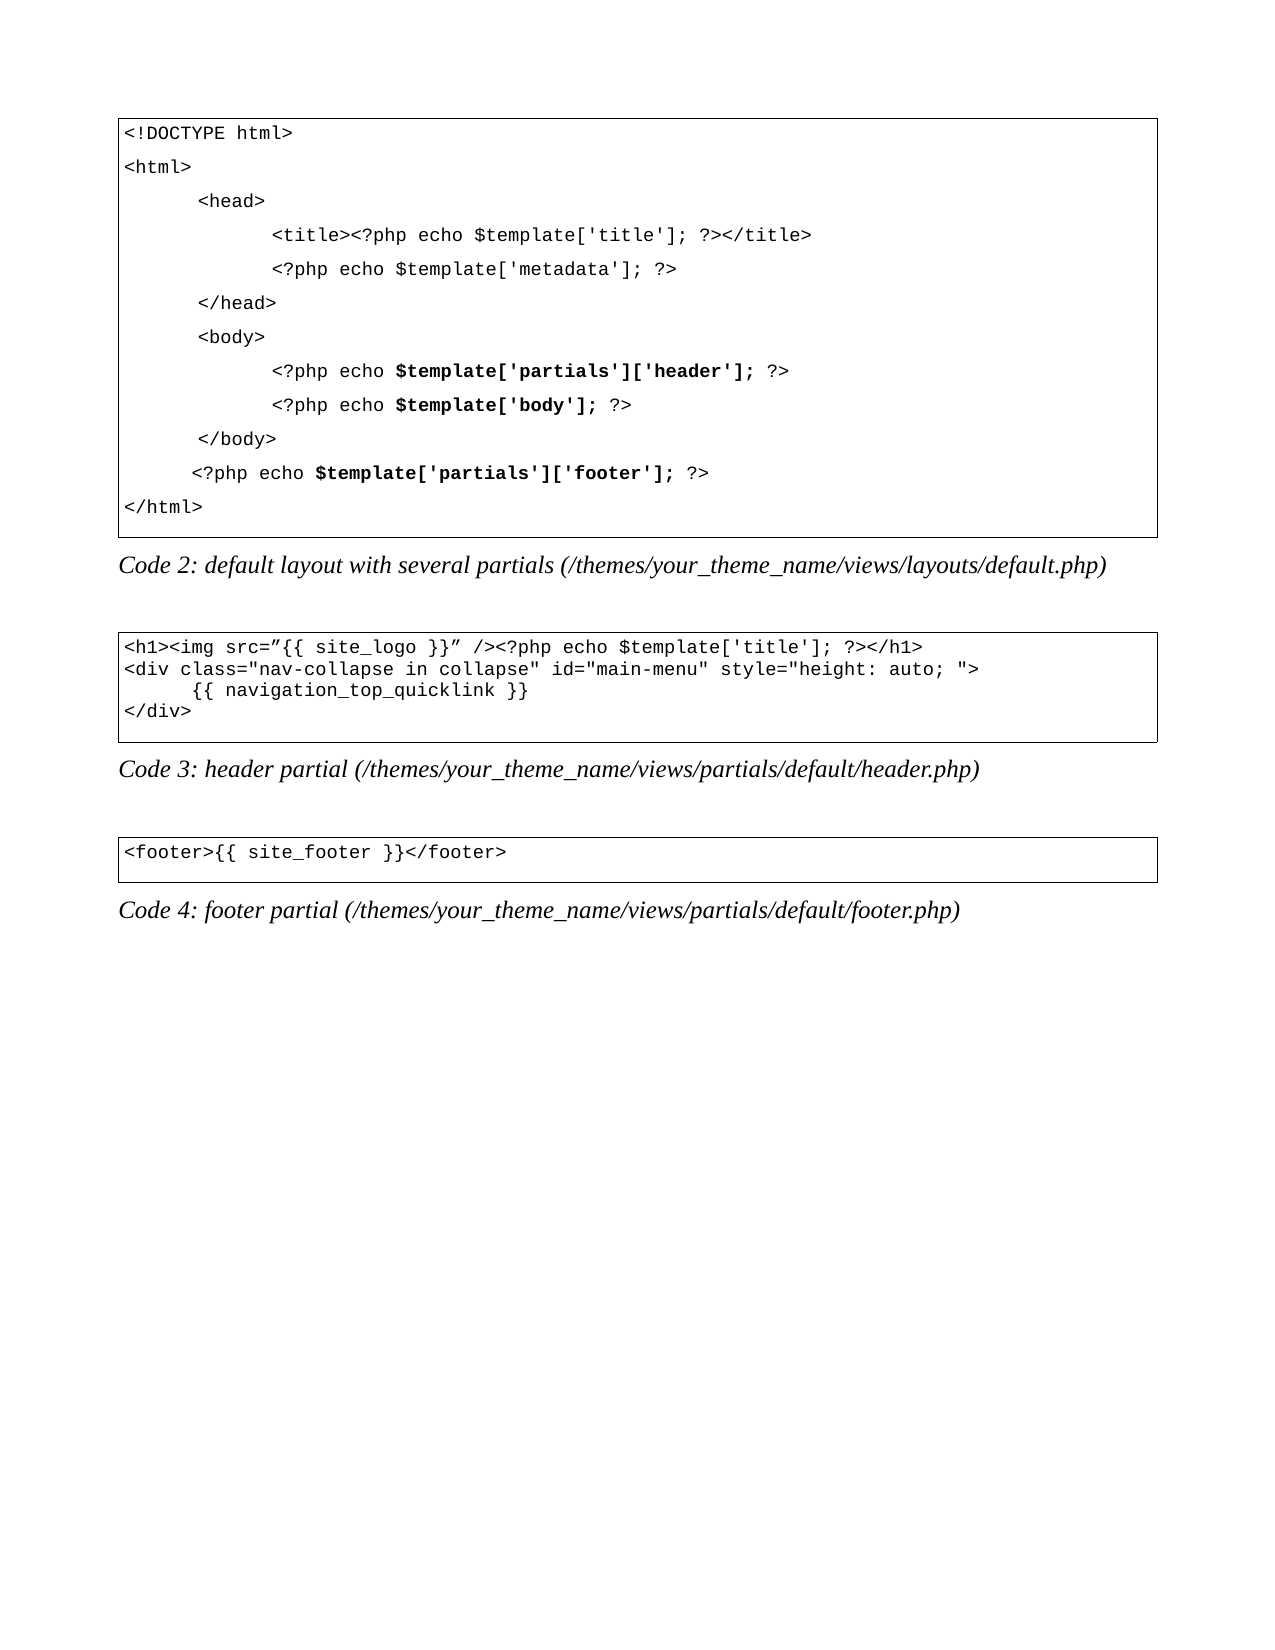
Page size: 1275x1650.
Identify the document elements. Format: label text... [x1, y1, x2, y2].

table_header <h1><img src=”{{ site_logo }}” /><?php echo $template['title']; ?></h1> <div class="nav-collapse in collapse" id="main-menu" style="height: auto; "> {{ navigation_top_quicklink }} </div> [119, 633, 1157, 742]
table_header <footer>{{ site_footer }}</footer> [119, 838, 1157, 882]
table_header <!DOCTYPE html> <html> <head> <title><?php echo $template['title']; ?></title> <?php echo $template['metadata']; ?> </head> <body> <?php echo $template['partials']['header']; ?> <?php echo $template['body']; ?> </body> <?php echo $template['partials']['footer']; ?> </html> [119, 119, 1157, 537]
text Code 2: default layout with several partials (/themes/your_theme_name/views/layouts/default.php) [118, 550, 1157, 578]
text Code 3: header partial (/themes/your_theme_name/views/partials/default/header.php) [118, 754, 1157, 783]
text Code 4: footer partial (/themes/your_theme_name/views/partials/default/footer.php) [118, 895, 1157, 923]
